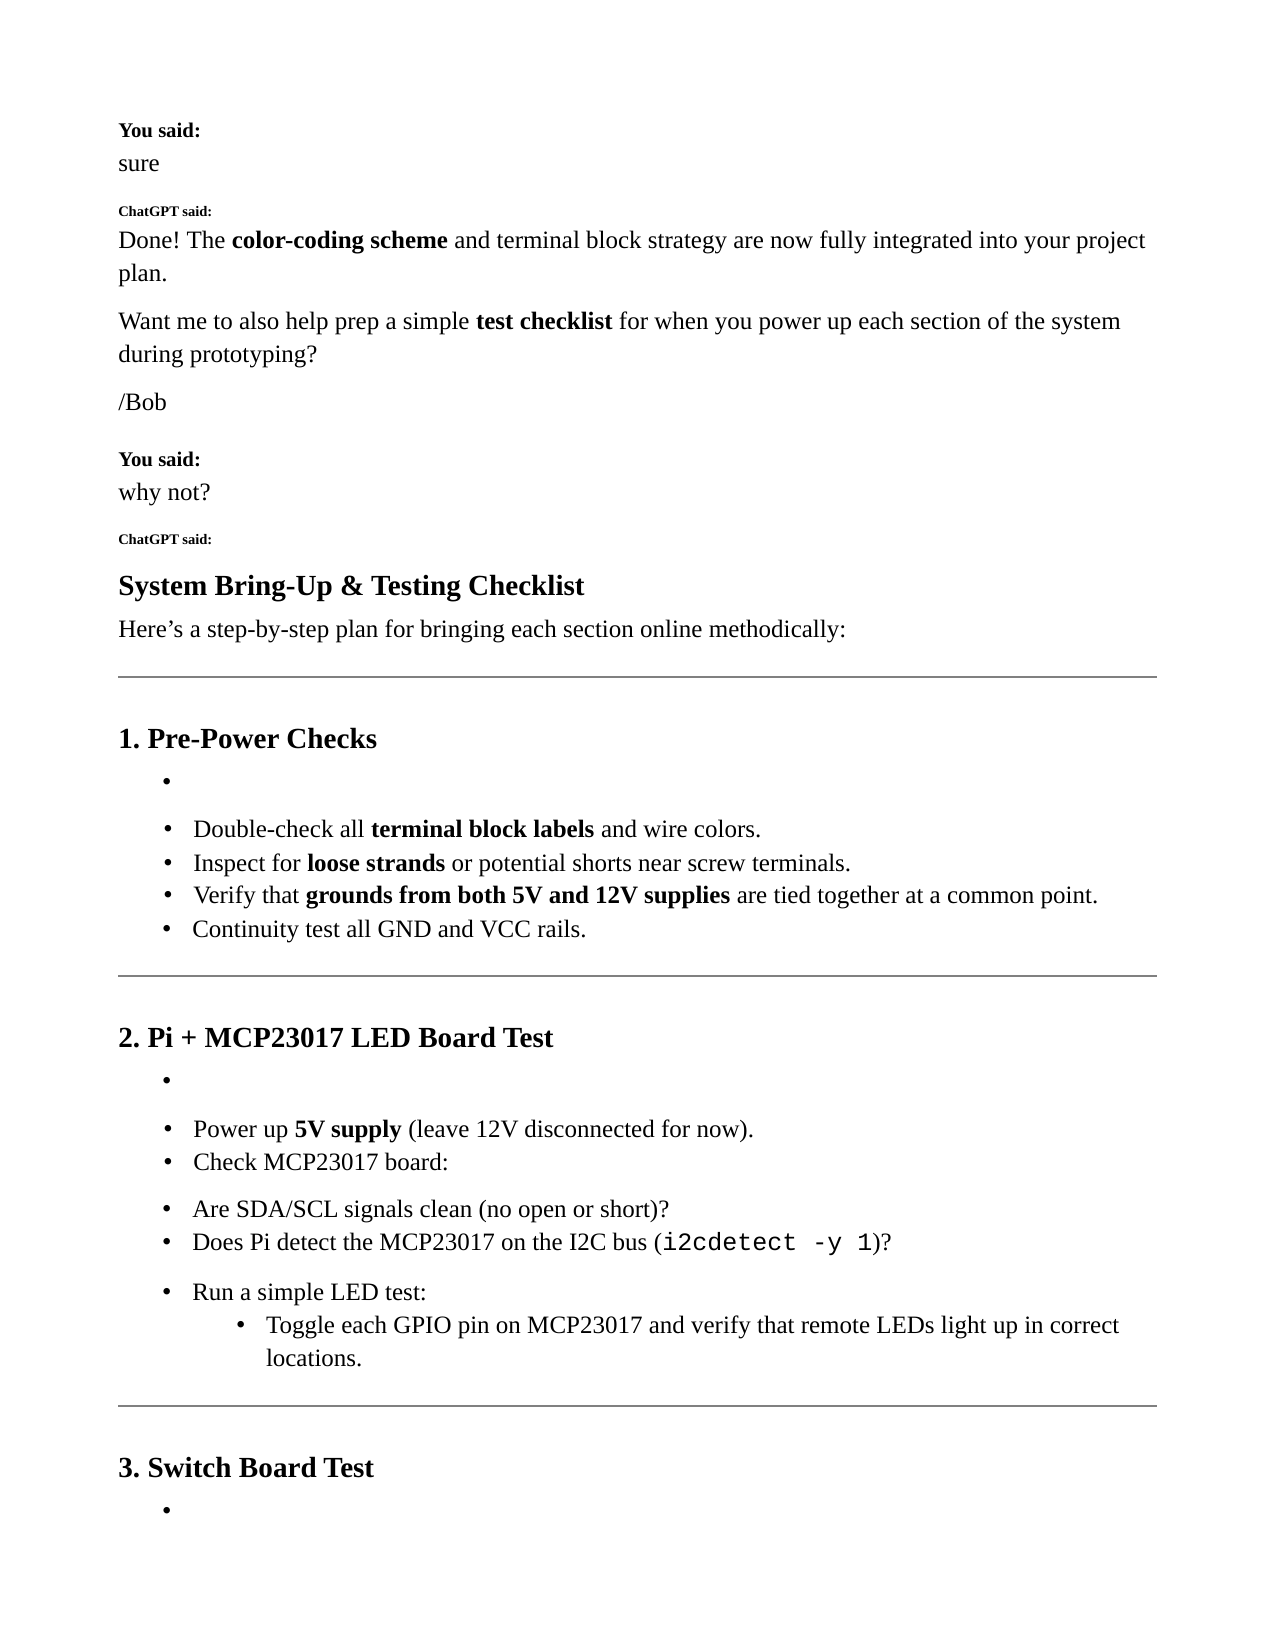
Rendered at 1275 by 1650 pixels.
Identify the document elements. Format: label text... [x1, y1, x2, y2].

list Double-check all terminal block labels and wire colors. [164, 814, 1157, 843]
subtitle You said: [118, 447, 1157, 471]
text Here’s a step-by-step plan for bringing each section online methodically: [118, 614, 1157, 643]
subtitle 2. Pi + MCP23017 LED Board Test [118, 1020, 1157, 1054]
text why not? [118, 477, 1157, 506]
subtitle ChatGPT said: [118, 531, 1157, 548]
text sure [118, 148, 1157, 177]
list Inspect for loose strands or potential shorts near screw terminals. [164, 848, 1157, 876]
subtitle System Bring-Up & Testing Checklist [118, 568, 1157, 602]
subtitle ChatGPT said: [118, 202, 1157, 219]
text Want me to also help prep a simple test checklist for when you power up each section of the system during prototyping? [118, 306, 1157, 368]
list Toggle each GPIO pin on MCP23017 and verify that remote LEDs light up in correct locations. [236, 1310, 1157, 1372]
subtitle 1. Pre-Power Checks [118, 721, 1157, 754]
list Are SDA/SCL signals clean (no open or short)? [162, 1194, 1157, 1223]
list Power up 5V supply (leave 12V disconnected for now). [164, 1114, 1157, 1142]
subtitle 3. Switch Board Test [118, 1450, 1157, 1483]
subtitle You said: [118, 118, 1157, 142]
list Continuity test all GND and VCC rails. [162, 914, 1157, 942]
list Verify that grounds from both 5V and 12V supplies are tied together at a common point. [164, 881, 1157, 909]
list Run a simple LED test: [162, 1277, 1157, 1306]
text Done! The color-coding scheme and terminal block strategy are now fully integrated into your project plan. [118, 225, 1157, 287]
text /Bob [118, 387, 1157, 415]
list Check MCP23017 board: [164, 1147, 1157, 1176]
list Does Pi detect the MCP23017 on the I2C bus (i2cdetect -y 1)? [162, 1227, 1157, 1258]
